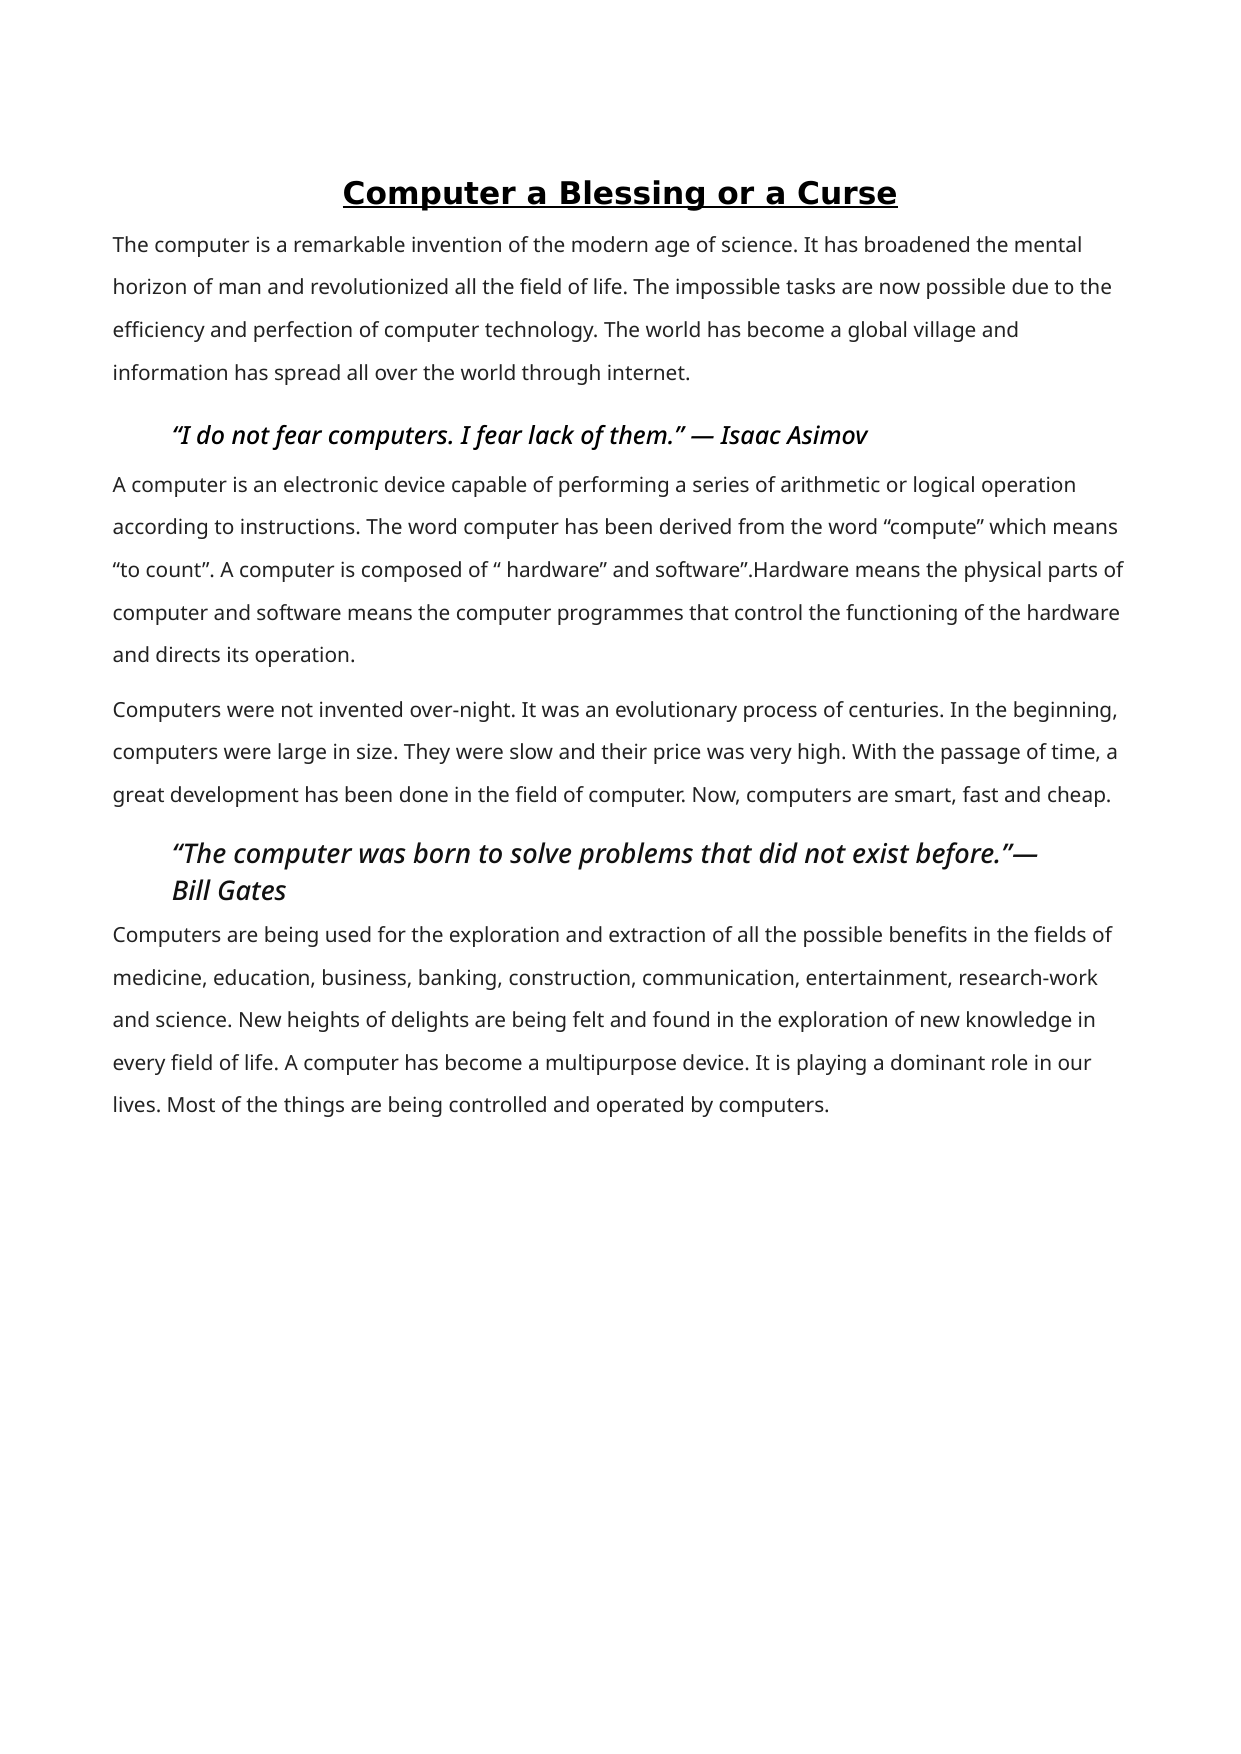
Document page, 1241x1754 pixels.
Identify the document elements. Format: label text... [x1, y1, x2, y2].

text Computers are being used for the exploration and extraction of all the possible benefits in the fields of medicine, education, business, banking, construction, communication, entertainment, research-work and science. New heights of delights are being felt and found in the exploration of new knowledge in every field of life. A computer has become a multipurpose device. It is playing a dominant role in our lives. Most of the things are being controlled and operated by computers. [112, 920, 1128, 1119]
text “The computer was born to solve problems that did not exist before.”— Bill Gates [172, 834, 1069, 908]
text Computers were not invented over-night. It was an evolutionary process of centuries. In the beginning, computers were large in size. They were slow and their price was very high. With the passage of time, a great development has been done in the field of computer. Now, computers are smart, fast and cheap. [112, 695, 1128, 808]
title Computer a Blessing or a Curse [112, 175, 1128, 211]
text The computer is a remarkable invention of the modern age of science. It has broadened the mental horizon of man and revolutionized all the field of life. The impossible tasks are now possible due to the efficiency and perfection of computer technology. The world has become a global village and information has spread all over the world through internet. [112, 230, 1128, 386]
text A computer is an electronic device capable of performing a series of arithmetic or logical operation according to instructions. The word computer has been derived from the word “compute” which means “to count”. A computer is composed of “ hardware” and software”.Hardware means the physical parts of computer and software means the computer programmes that control the functioning of the hardware and directs its operation. [112, 470, 1128, 669]
text “I do not fear computers. I fear lack of them.” — Isaac Asimov [172, 418, 1069, 452]
